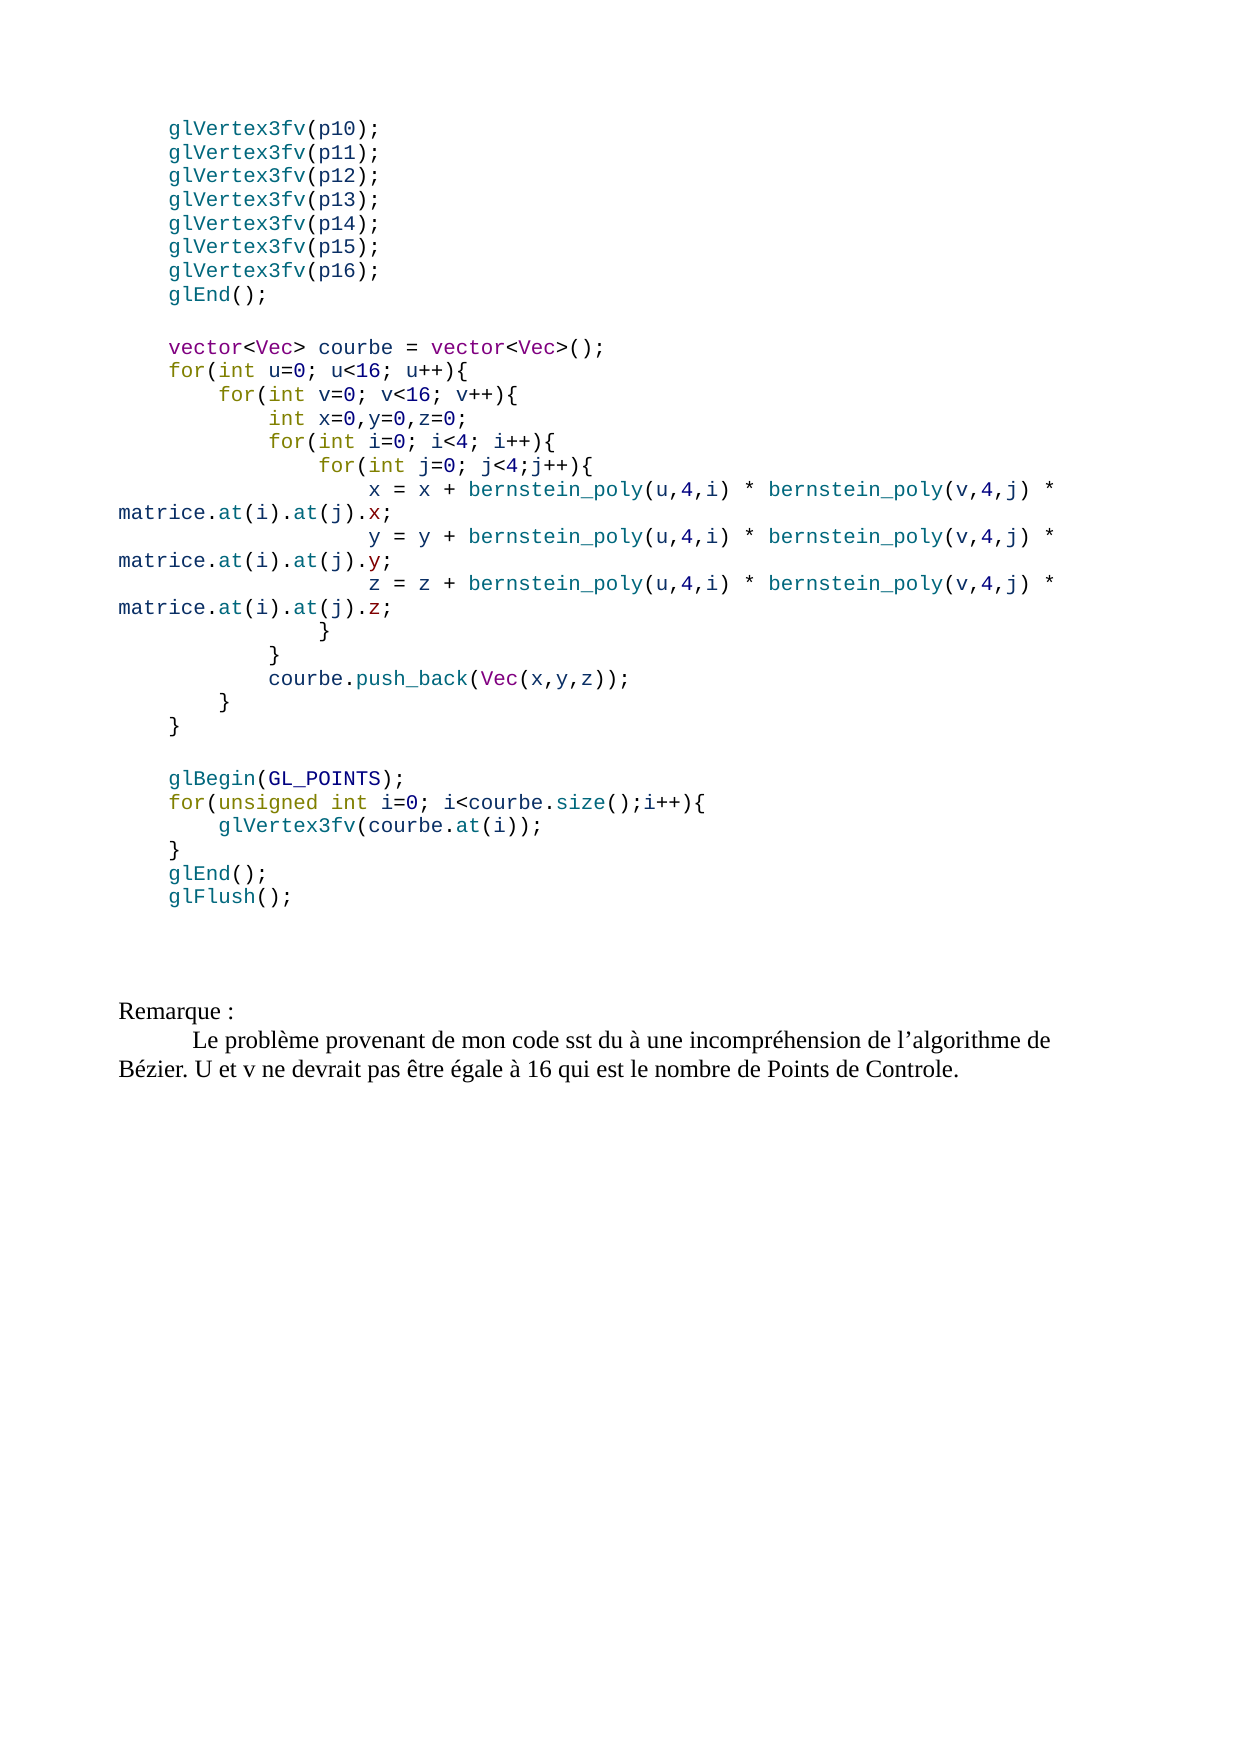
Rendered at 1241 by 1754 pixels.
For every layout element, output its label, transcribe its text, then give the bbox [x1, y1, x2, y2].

text glVertex3fv(p13); [118, 189, 1122, 213]
text Le problème provenant de mon code sst du à une incompréhension de l’algorithme de Bézier. U et v ne devrait pas être égale à 16 qui est le nombre de Points de Controle. [118, 1025, 1122, 1083]
text } [118, 691, 1122, 715]
text } [118, 715, 1122, 739]
text } [118, 839, 1122, 863]
text vector<Vec> courbe = vector<Vec>(); [118, 337, 1122, 360]
text glVertex3fv(p14); [118, 213, 1122, 236]
text glEnd(); [118, 284, 1122, 307]
text } [118, 644, 1122, 668]
text } [118, 621, 1122, 644]
text glBegin(GL_POINTS); [118, 768, 1122, 792]
text glVertex3fv(p16); [118, 260, 1122, 284]
text for(int i=0; i<4; i++){ [118, 431, 1122, 455]
text int x=0,y=0,z=0; [118, 408, 1122, 431]
text for(int j=0; j<4;j++){ [118, 455, 1122, 479]
text glEnd(); [118, 863, 1122, 886]
text courbe.push_back(Vec(x,y,z)); [118, 668, 1122, 691]
text y = y + bernstein_poly(u,4,i) * bernstein_poly(v,4,j) * matrice.at(i).at(j).y; [118, 526, 1122, 573]
text glVertex3fv(p12); [118, 165, 1122, 189]
text glFlush(); [118, 886, 1122, 910]
text z = z + bernstein_poly(u,4,i) * bernstein_poly(v,4,j) * matrice.at(i).at(j).z; [118, 573, 1122, 621]
text for(int v=0; v<16; v++){ [118, 384, 1122, 408]
text glVertex3fv(courbe.at(i)); [118, 816, 1122, 839]
text x = x + bernstein_poly(u,4,i) * bernstein_poly(v,4,j) * matrice.at(i).at(j).x; [118, 479, 1122, 526]
text glVertex3fv(p10); [118, 118, 1122, 142]
text Remarque : [118, 996, 1122, 1025]
text glVertex3fv(p11); [118, 142, 1122, 165]
text glVertex3fv(p15); [118, 236, 1122, 260]
text for(int u=0; u<16; u++){ [118, 360, 1122, 384]
text for(unsigned int i=0; i<courbe.size();i++){ [118, 792, 1122, 816]
